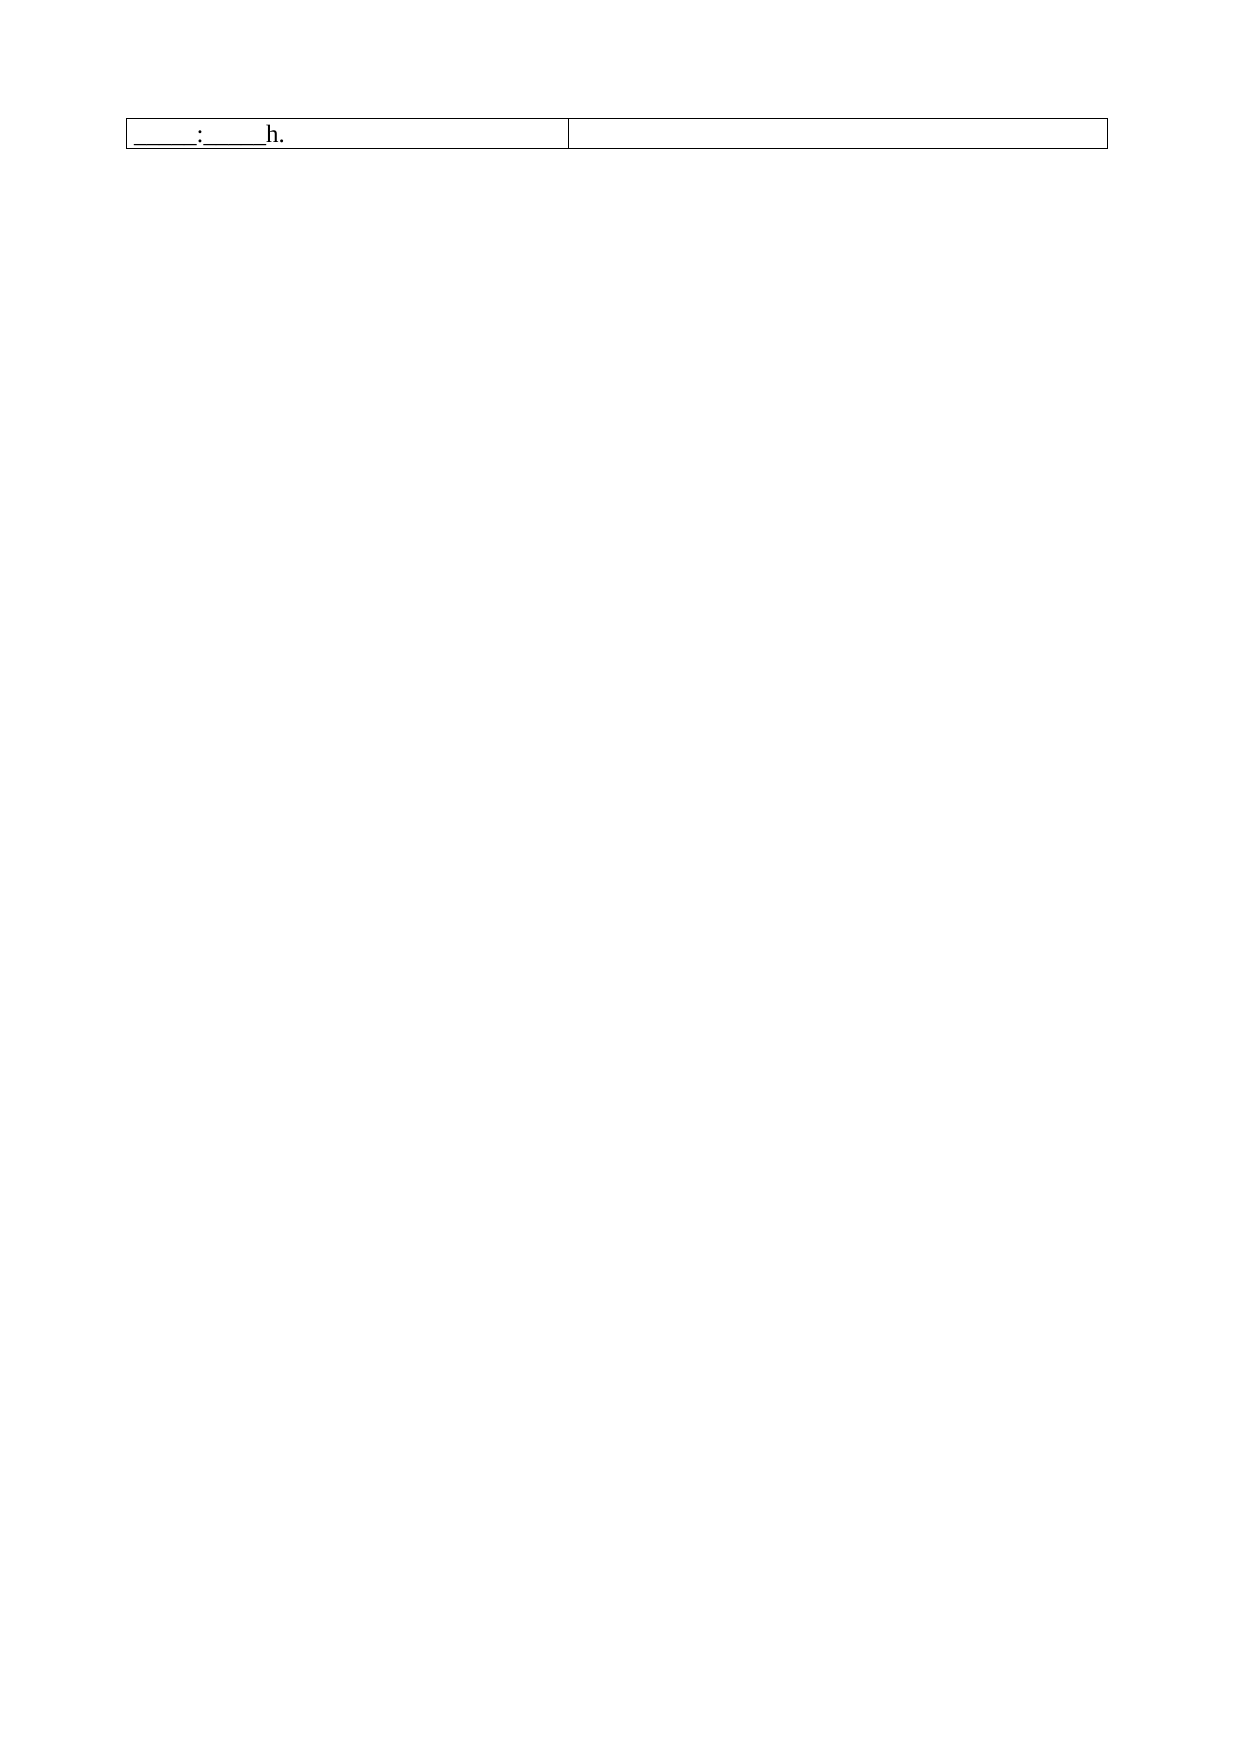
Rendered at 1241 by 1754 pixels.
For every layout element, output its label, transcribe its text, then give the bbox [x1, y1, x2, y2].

table_header _____:_____h. [127, 119, 568, 148]
table_header [569, 119, 1107, 148]
